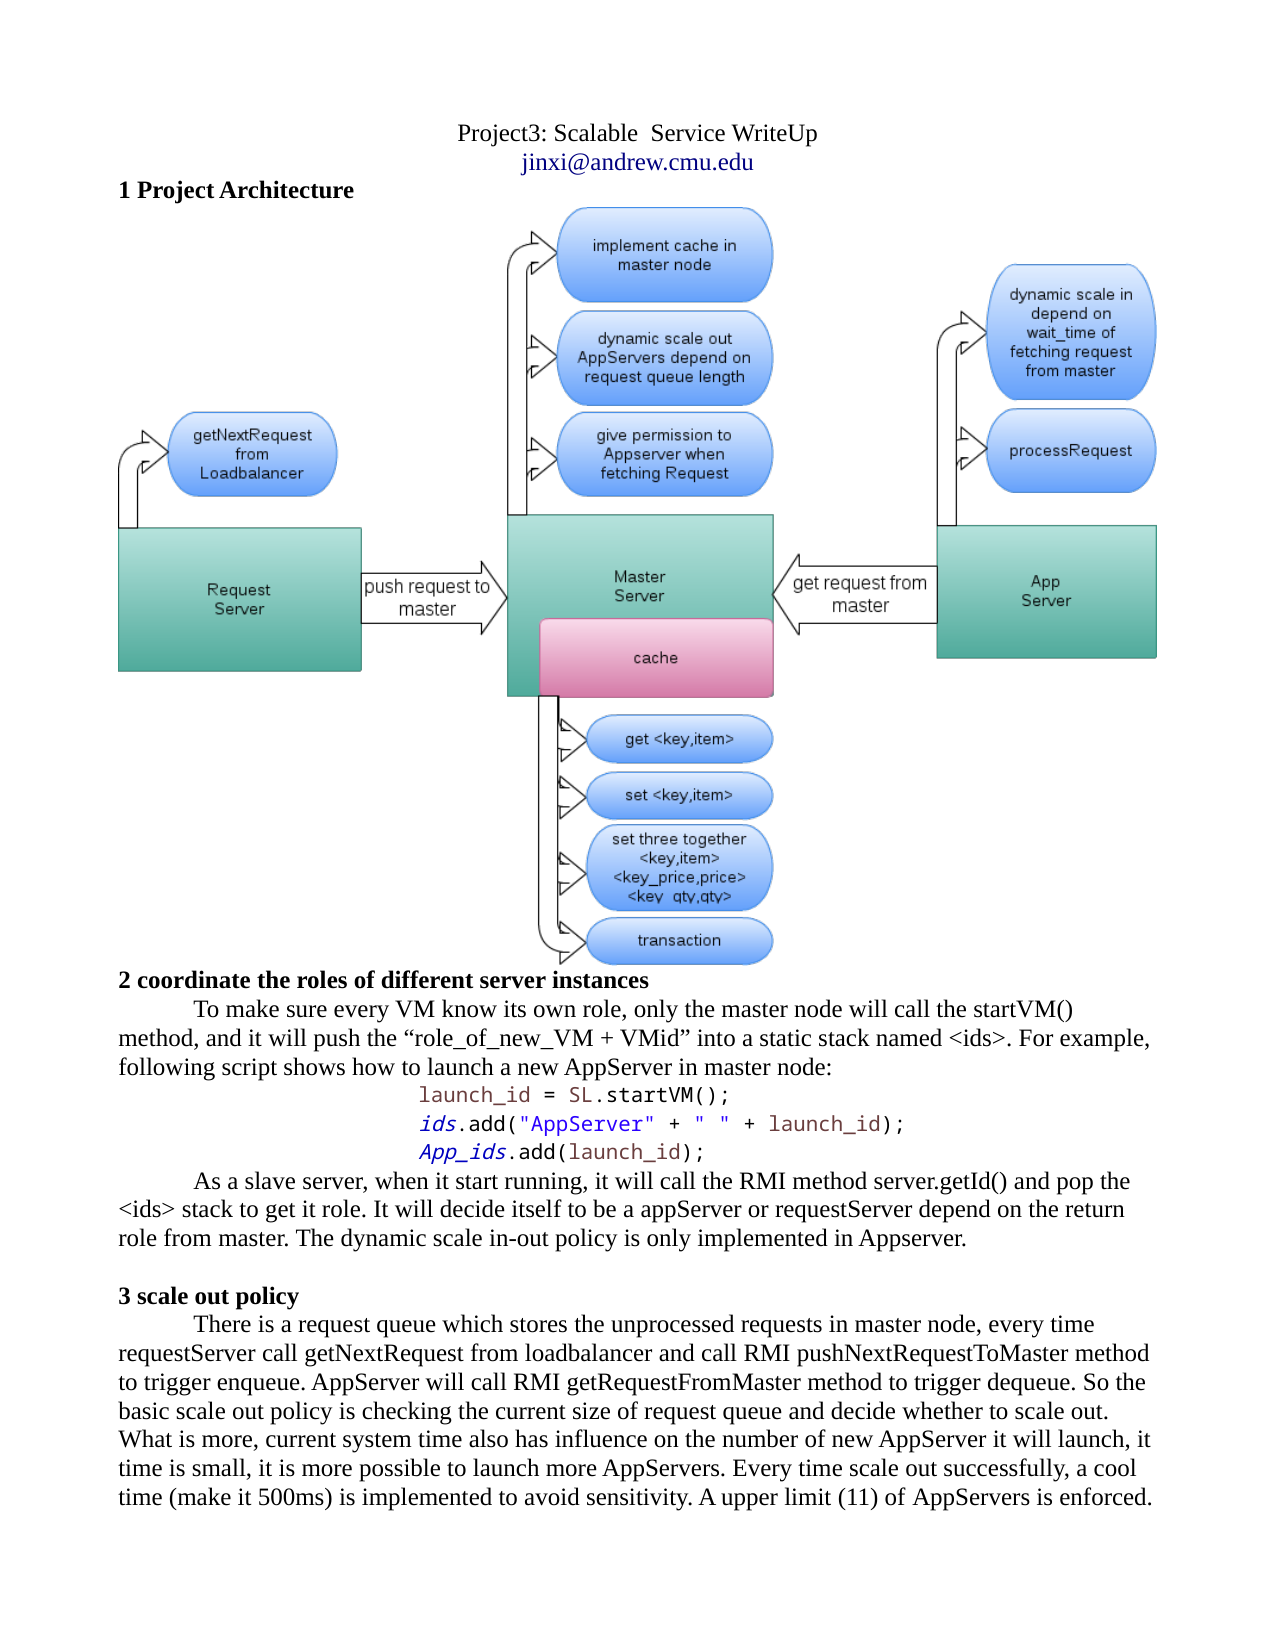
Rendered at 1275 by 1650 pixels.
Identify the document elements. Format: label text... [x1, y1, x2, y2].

text App_ids.add(launch_id); [118, 1137, 1157, 1166]
text Project3: Scalable Service WriteUp [118, 118, 1157, 147]
text 3 scale out policy [118, 1281, 1157, 1309]
text As a slave server, when it start running, it will call the RMI method server.getId() and pop the <ids> stack to get it role. It will decide itself to be a appServer or requestServer depend on the return role from master. The dynamic scale in-out policy is only implemented in Appserver. [118, 1166, 1157, 1252]
text launch_id = SL.startVM(); [118, 1081, 1157, 1109]
text 1 Project Architecture [118, 176, 1157, 204]
text There is a request queue which stores the unprocessed requests in master node, every time requestServer call getNextRequest from loadbalancer and call RMI pushNextRequestToMaster method to trigger enqueue. AppServer will call RMI getRequestFromMaster method to trigger dequeue. So the basic scale out policy is checking the current size of request queue and decide whether to scale out. What is more, current system time also has influence on the number of new AppServer it will launch, it time is small, it is more possible to launch more AppServers. Every time scale out successfully, a cool time (make it 500ms) is implemented to avoid sensitivity. A upper limit (11) of AppServers is enforced. [118, 1309, 1157, 1511]
text 2 coordinate the roles of different server instances [118, 966, 1157, 994]
text To make sure every VM know its own role, only the master node will call the startVM() method, and it will push the “role_of_new_VM + VMid” into a static stack named <ids>. For example, following script shows how to launch a new AppServer in master node: [118, 994, 1157, 1081]
text jinxi@andrew.cmu.edu [118, 147, 1157, 176]
picture [118, 207, 1157, 966]
text ids.add("AppServer" + " " + launch_id); [118, 1109, 1157, 1137]
